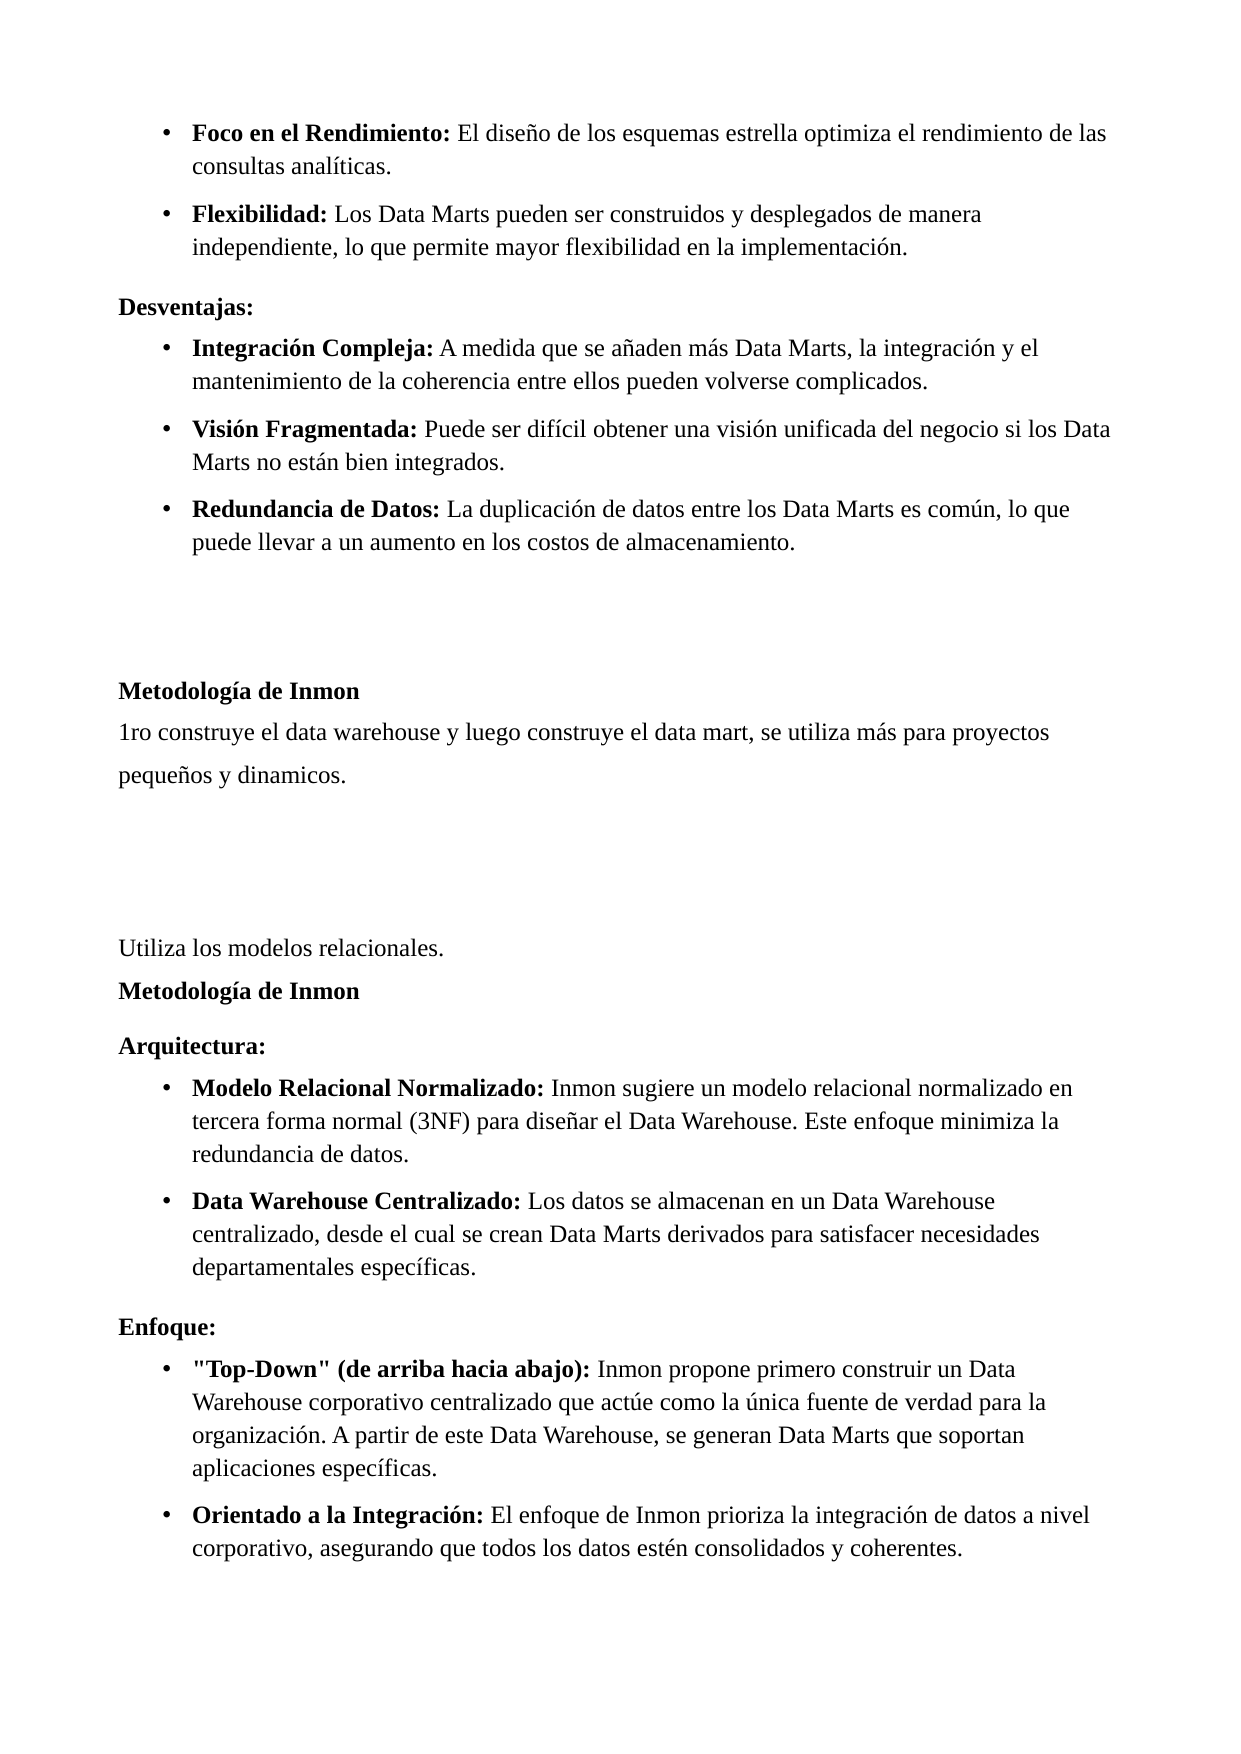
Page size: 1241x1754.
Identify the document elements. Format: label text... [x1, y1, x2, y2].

subtitle Enfoque: [118, 1312, 1122, 1341]
list "Top-Down" (de arriba hacia abajo): Inmon propone primero construir un Data Warehouse corporativo centralizado que actúe como la única fuente de verdad para la organización. A partir de este Data Warehouse, se generan Data Marts que soportan aplicaciones específicas. [162, 1354, 1122, 1482]
subtitle Metodología de Inmon [118, 676, 1122, 704]
list Orientado a la Integración: El enfoque de Inmon prioriza la integración de datos a nivel corporativo, asegurando que todos los datos estén consolidados y coherentes. [162, 1500, 1122, 1562]
list Integración Compleja: A medida que se añaden más Data Marts, la integración y el mantenimiento de la coherencia entre ellos pueden volverse complicados. [162, 333, 1122, 395]
list Redundancia de Datos: La duplicación de datos entre los Data Marts es común, lo que puede llevar a un aumento en los costos de almacenamiento. [162, 494, 1122, 556]
list Flexibilidad: Los Data Marts pueden ser construidos y desplegados de manera independiente, lo que permite mayor flexibilidad en la implementación. [162, 199, 1122, 261]
list Data Warehouse Centralizado: Los datos se almacenan en un Data Warehouse centralizado, desde el cual se crean Data Marts derivados para satisfacer necesidades departamentales específicas. [162, 1186, 1122, 1281]
text Utiliza los modelos relacionales. [118, 933, 1122, 961]
list Visión Fragmentada: Puede ser difícil obtener una visión unificada del negocio si los Data Marts no están bien integrados. [162, 414, 1122, 476]
list Modelo Relacional Normalizado: Inmon sugiere un modelo relacional normalizado en tercera forma normal (3NF) para diseñar el Data Warehouse. Este enfoque minimiza la redundancia de datos. [162, 1073, 1122, 1167]
subtitle Arquitectura: [118, 1031, 1122, 1060]
list Foco en el Rendimiento: El diseño de los esquemas estrella optimiza el rendimiento de las consultas analíticas. [162, 118, 1122, 180]
text 1ro construye el data warehouse y luego construye el data mart, se utiliza más para proyectos pequeños y dinamicos. [118, 717, 1122, 789]
text Metodología de Inmon [118, 976, 1122, 1004]
subtitle Desventajas: [118, 292, 1122, 321]
